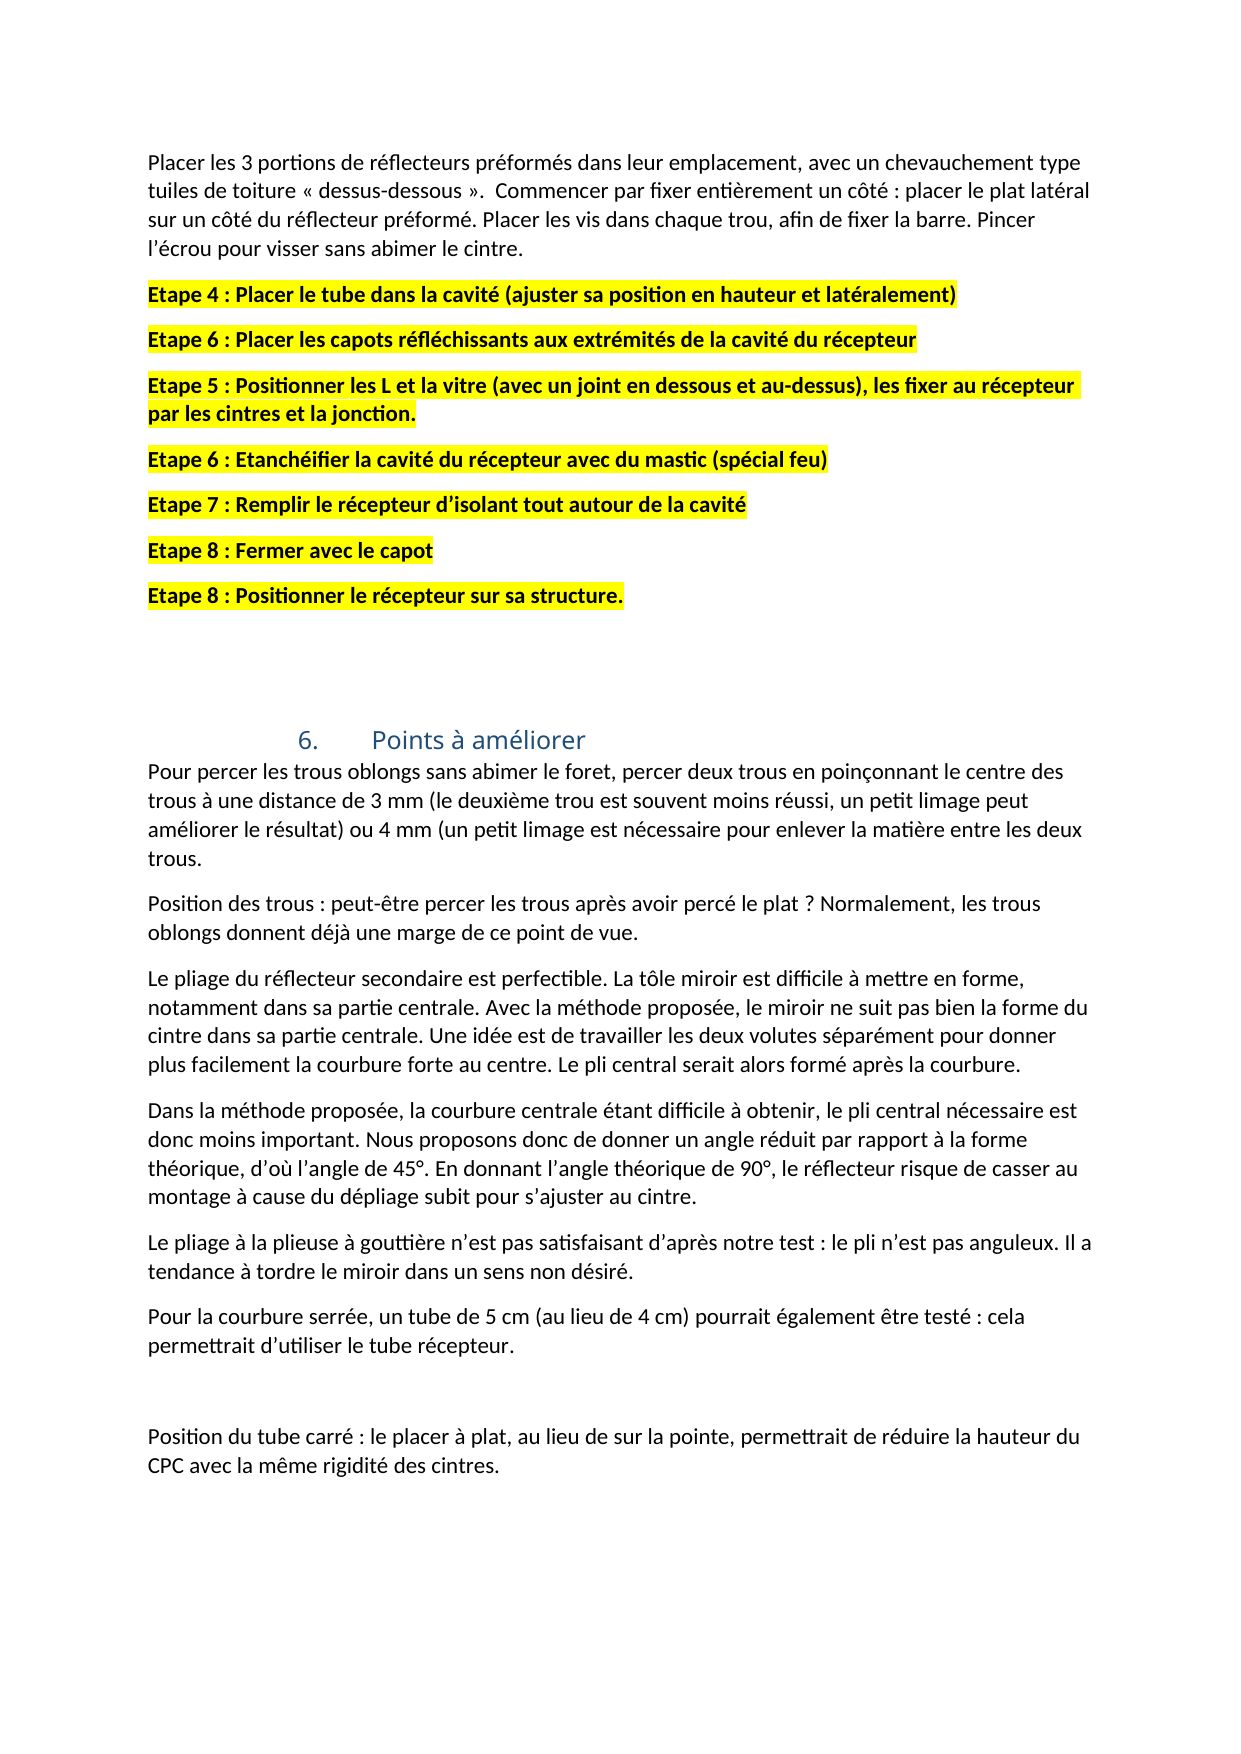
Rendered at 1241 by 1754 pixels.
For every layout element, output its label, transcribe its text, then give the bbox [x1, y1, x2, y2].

text Etape 8 : Positionner le récepteur sur sa structure. [148, 582, 1093, 610]
text Dans la méthode proposée, la courbure centrale étant difficile à obtenir, le pli central nécessaire est donc moins important. Nous proposons donc de donner un angle réduit par rapport à la forme théorique, d’où l’angle de 45°. En donnant l’angle théorique de 90°, le réflecteur risque de casser au montage à cause du dépliage subit pour s’ajuster au cintre. [148, 1096, 1093, 1211]
text Etape 6 : Placer les capots réfléchissants aux extrémités de la cavité du récepteur [148, 325, 1093, 353]
text Pour percer les trous oblongs sans abimer le foret, percer deux trous en poinçonnant le centre des trous à une distance de 3 mm (le deuxième trou est souvent moins réussi, un petit limage peut améliorer le résultat) ou 4 mm (un petit limage est nécessaire pour enlever la matière entre les deux trous. [148, 757, 1093, 872]
text Position du tube carré : le placer à plat, au lieu de sur la pointe, permettrait de réduire la hauteur du CPC avec la même rigidité des cintres. [148, 1422, 1093, 1479]
text Etape 5 : Positionner les L et la vitre (avec un joint en dessous et au-dessus), les fixer au récepteur par les cintres et la jonction. [148, 371, 1093, 428]
text Etape 4 : Placer le tube dans la cavité (ajuster sa position en hauteur et latéralement) [148, 280, 1093, 308]
text Etape 6 : Etanchéifier la cavité du récepteur avec du mastic (spécial feu) [148, 445, 1093, 473]
text Placer les 3 portions de réflecteurs préformés dans leur emplacement, avec un chevauchement type tuiles de toiture « dessus-dessous ». Commencer par fixer entièrement un côté : placer le plat latéral sur un côté du réflecteur préformé. Placer les vis dans chaque trou, afin de fixer la barre. Pincer l’écrou pour visser sans abimer le cintre. [148, 148, 1093, 262]
text Le pliage du réflecteur secondaire est perfectible. La tôle miroir est difficile à mettre en forme, notamment dans sa partie centrale. Avec la méthode proposée, le miroir ne suit pas bien la forme du cintre dans sa partie centrale. Une idée est de travailler les deux volutes séparément pour donner plus facilement la courbure forte au centre. Le pli central serait alors formé après la courbure. [148, 964, 1093, 1078]
text Etape 7 : Remplir le récepteur d’isolant tout autour de la cavité [148, 491, 1093, 519]
text Pour la courbure serrée, un tube de 5 cm (au lieu de 4 cm) pourrait également être testé : cela permettrait d’utiliser le tube récepteur. [148, 1302, 1093, 1359]
text Position des trous : peut-être percer les trous après avoir percé le plat ? Normalement, les trous oblongs donnent déjà une marge de ce point de vue. [148, 889, 1093, 946]
text Etape 8 : Fermer avec le capot [148, 536, 1093, 564]
text Le pliage à la plieuse à gouttière n’est pas satisfaisant d’après notre test : le pli n’est pas anguleux. Il a tendance à tordre le miroir dans un sens non désiré. [148, 1228, 1093, 1285]
subtitle Points à améliorer [298, 722, 1093, 756]
